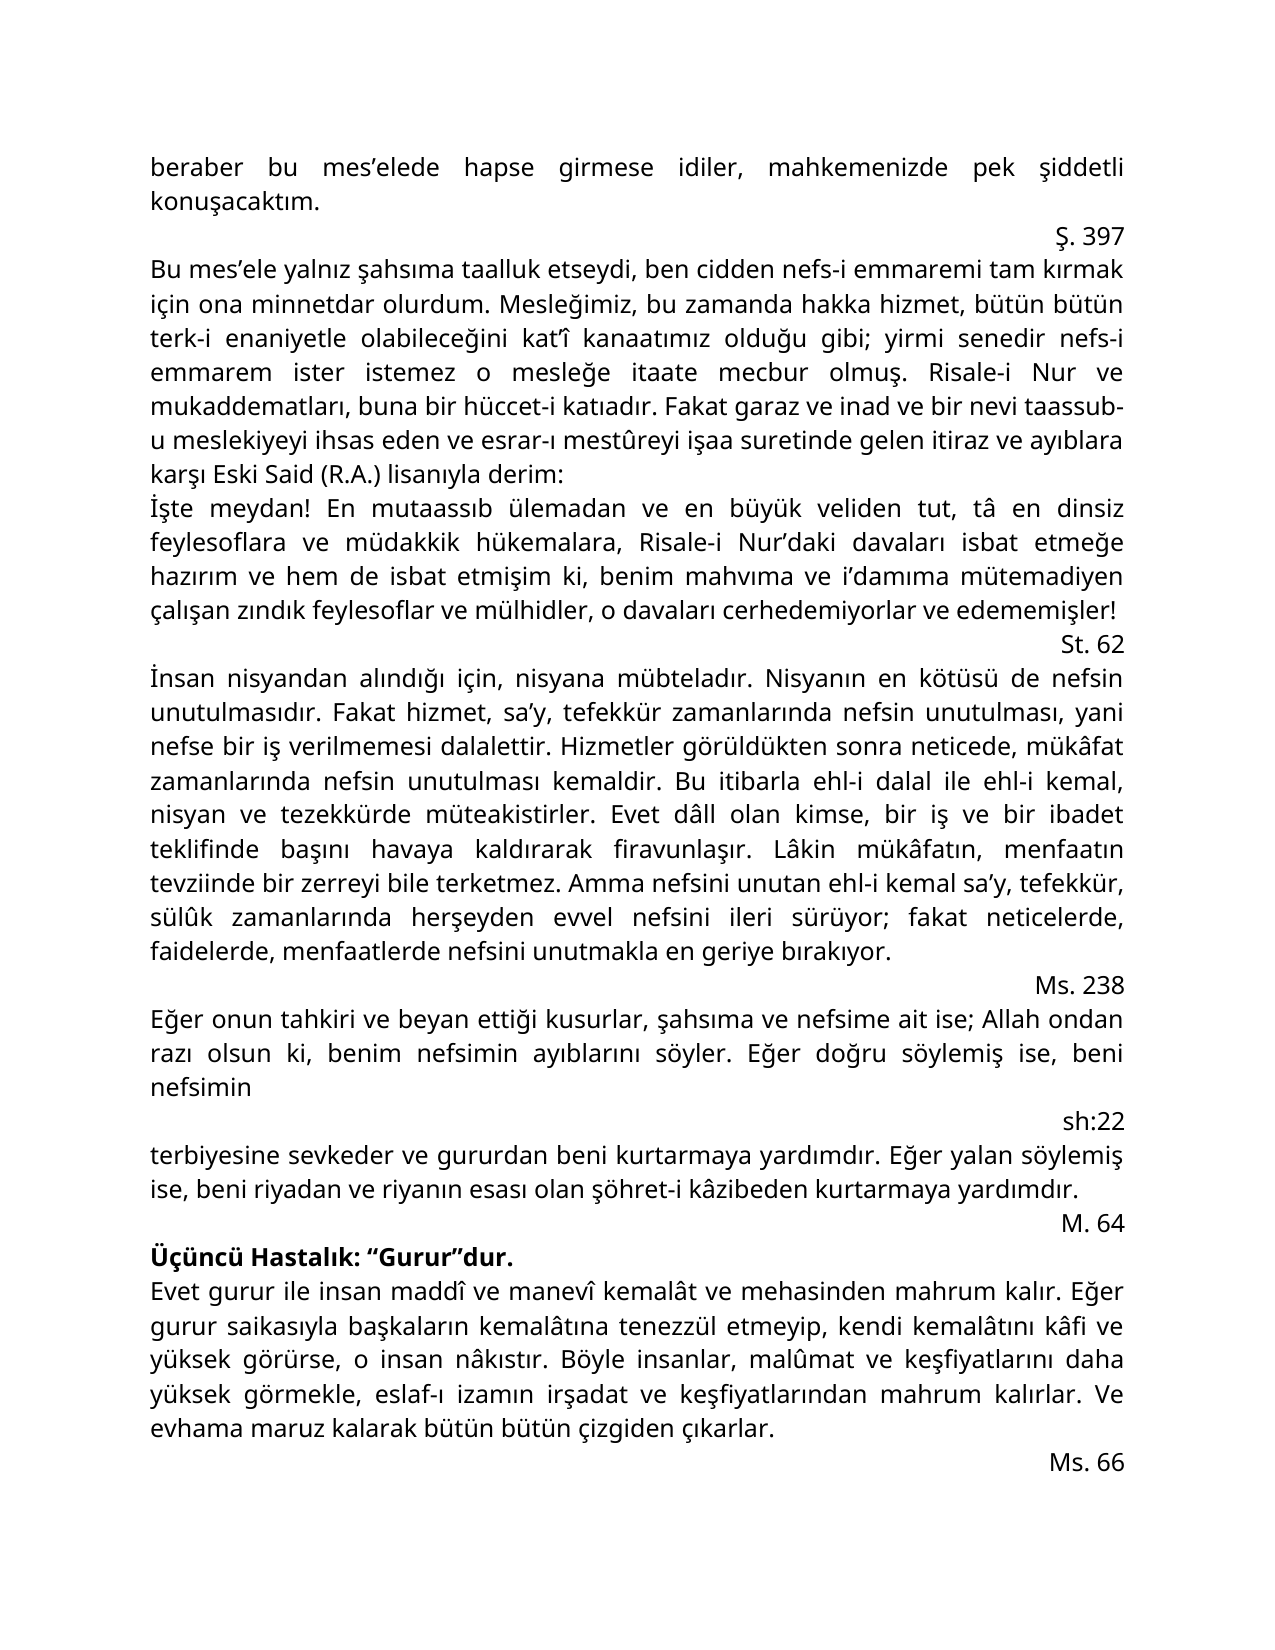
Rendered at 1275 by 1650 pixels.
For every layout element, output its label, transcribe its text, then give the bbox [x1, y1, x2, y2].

text Ms. 66 [150, 1444, 1125, 1478]
text İşte meydan! En mutaassıb ülemadan ve en büyük veliden tut, tâ en dinsiz feylesoflara ve müdakkik hükemalara, Risale-i Nur’daki davaları isbat etmeğe hazırım ve hem de isbat etmişim ki, benim mahvıma ve i’damıma mütemadiyen çalışan zındık feylesoflar ve mülhidler, o davaları cerhedemiyorlar ve edememişler! [150, 491, 1125, 627]
text Ş. 397 [150, 218, 1125, 252]
text Evet gurur ile insan maddî ve manevî kemalât ve mehasinden mahrum kalır. Eğer gurur saikasıyla başkaların kemalâtına tenezzül etmeyip, kendi kemalâtını kâfi ve yüksek görürse, o insan nâkıstır. Böyle insanlar, malûmat ve keşfiyatlarını daha yüksek görmekle, eslaf-ı izamın irşadat ve keşfiyatlarından mahrum kalırlar. Ve evhama maruz kalarak bütün bütün çizgiden çıkarlar. [150, 1274, 1125, 1444]
text M. 64 [150, 1206, 1125, 1240]
text St. 62 [150, 627, 1125, 661]
text Ms. 238 [150, 967, 1125, 1002]
text beraber bu mes’elede hapse girmese idiler, mahkemenizde pek şiddetli konuşacaktım. [150, 150, 1125, 218]
text sh:22 [150, 1104, 1125, 1138]
text Üçüncü Hastalık: “Gurur”dur. [150, 1240, 1125, 1274]
text Bu mes’ele yalnız şahsıma taalluk etseydi, ben cidden nefs-i emmaremi tam kırmak için ona minnetdar olurdum. Mesleğimiz, bu zamanda hakka hizmet, bütün bütün terk-i enaniyetle olabileceğini kat’î kanaatımız olduğu gibi; yirmi senedir nefs-i emmarem ister istemez o mesleğe itaate mecbur olmuş. Risale-i Nur ve mukaddematları, buna bir hüccet-i katıadır. Fakat garaz ve inad ve bir nevi taassub-u meslekiyeyi ihsas eden ve esrar-ı mestûreyi işaa suretinde gelen itiraz ve ayıblara karşı Eski Said (R.A.) lisanıyla derim: [150, 252, 1125, 491]
text terbiyesine sevkeder ve gururdan beni kurtarmaya yardımdır. Eğer yalan söylemiş ise, beni riyadan ve riyanın esası olan şöhret-i kâzibeden kurtarmaya yardımdır. [150, 1138, 1125, 1206]
text İnsan nisyandan alındığı için, nisyana mübteladır. Nisyanın en kötüsü de nefsin unutulmasıdır. Fakat hizmet, sa’y, tefekkür zamanlarında nefsin unutulması, yani nefse bir iş verilmemesi dalalettir. Hizmetler görüldükten sonra neticede, mükâfat zamanlarında nefsin unutulması kemaldir. Bu itibarla ehl-i dalal ile ehl-i kemal, nisyan ve tezekkürde müteakistirler. Evet dâll olan kimse, bir iş ve bir ibadet teklifinde başını havaya kaldırarak firavunlaşır. Lâkin mükâfatın, menfaatın tevziinde bir zerreyi bile terketmez. Amma nefsini unutan ehl-i kemal sa’y, tefekkür, sülûk zamanlarında herşeyden evvel nefsini ileri sürüyor; fakat neticelerde, faidelerde, menfaatlerde nefsini unutmakla en geriye bırakıyor. [150, 661, 1125, 967]
text Eğer onun tahkiri ve beyan ettiği kusurlar, şahsıma ve nefsime ait ise; Allah ondan razı olsun ki, benim nefsimin ayıblarını söyler. Eğer doğru söylemiş ise, beni nefsimin [150, 1002, 1125, 1104]
